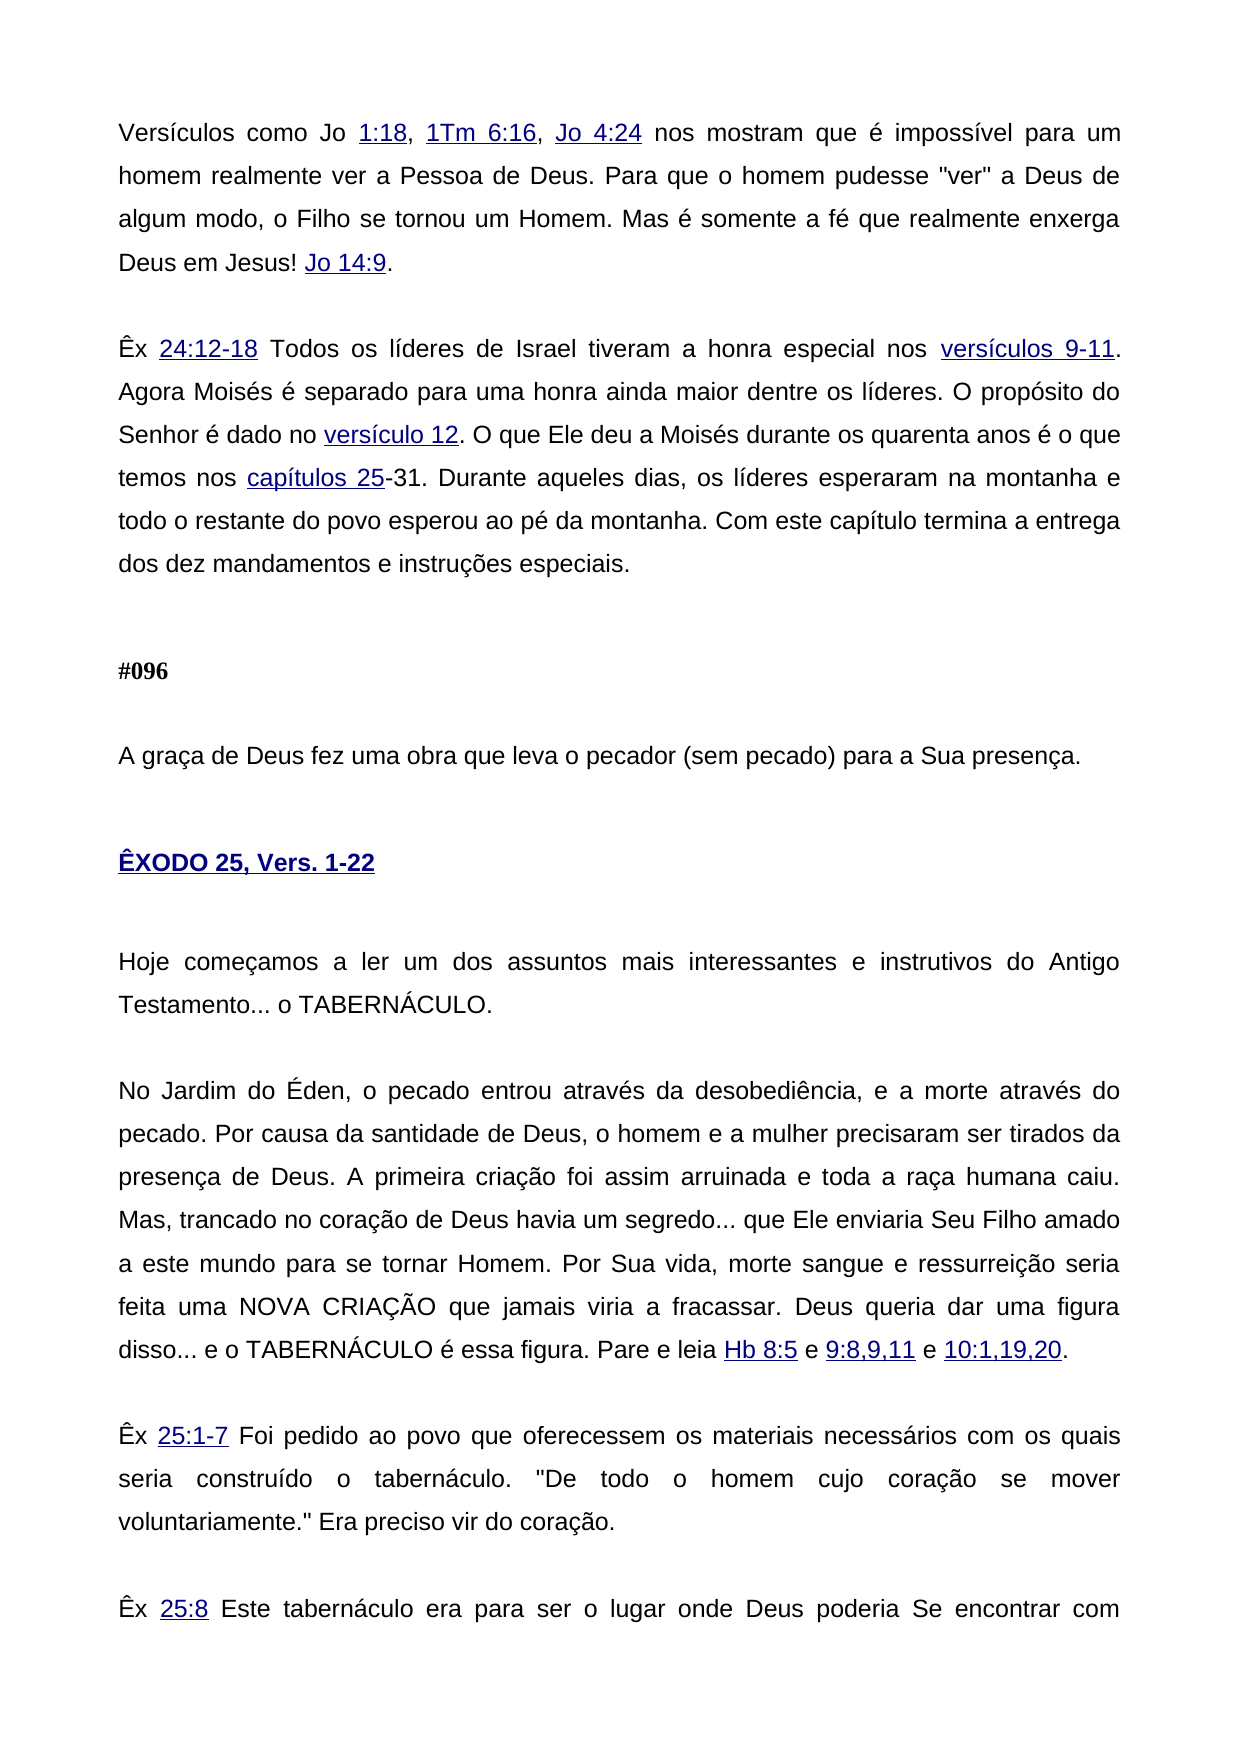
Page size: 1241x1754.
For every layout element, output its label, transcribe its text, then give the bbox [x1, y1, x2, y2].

text Êx 25:1-7 Foi pedido ao povo que oferecessem os materiais necessários com os quais seria construído o tabernáculo. "De todo o homem cujo coração se mover voluntariamente." Era preciso vir do coração. [118, 1421, 1122, 1536]
text No Jardim do Éden, o pecado entrou através da desobediência, e a morte através do pecado. Por causa da santidade de Deus, o homem e a mulher precisaram ser tirados da presença de Deus. A primeira criação foi assim arruinada e toda a raça humana caiu. Mas, trancado no coração de Deus havia um segredo... que Ele enviaria Seu Filho amado a este mundo para se tornar Homem. Por Sua vida, morte sangue e ressurreição seria feita uma NOVA CRIAÇÃO que jamais viria a fracassar. Deus queria dar uma figura disso... e o TABERNÁCULO é essa figura. Pare e leia Hb 8:5 e 9:8,9,11 e 10:1,19,20. [118, 1076, 1122, 1363]
subtitle ÊXODO 25, Vers. 1-22 [118, 848, 1122, 877]
text Hoje começamos a ler um dos assuntos mais interessantes e instrutivos do Antigo Testamento... o TABERNÁCULO. [118, 947, 1122, 1018]
text Êx 25:8 Este tabernáculo era para ser o lugar onde Deus poderia Se encontrar com [118, 1593, 1122, 1622]
text A graça de Deus fez uma obra que leva o pecador (sem pecado) para a Sua presença. [118, 741, 1122, 769]
text Êx 24:12-18 Todos os líderes de Israel tiveram a honra especial nos versículos 9-11. Agora Moisés é separado para uma honra ainda maior dentre os líderes. O propósito do Senhor é dado no versículo 12. O que Ele deu a Moisés durante os quarenta anos é o que temos nos capítulos 25-31. Durante aqueles dias, os líderes esperaram na montanha e todo o restante do povo esperou ao pé da montanha. Com este capítulo termina a entrega dos dez mandamentos e instruções especiais. [118, 334, 1122, 578]
subtitle #096 [118, 656, 1122, 685]
text Versículos como Jo 1:18, 1Tm 6:16, Jo 4:24 nos mostram que é impossível para um homem realmente ver a Pessoa de Deus. Para que o homem pudesse "ver" a Deus de algum modo, o Filho se tornou um Homem. Mas é somente a fé que realmente enxerga Deus em Jesus! Jo 14:9. [118, 118, 1122, 276]
